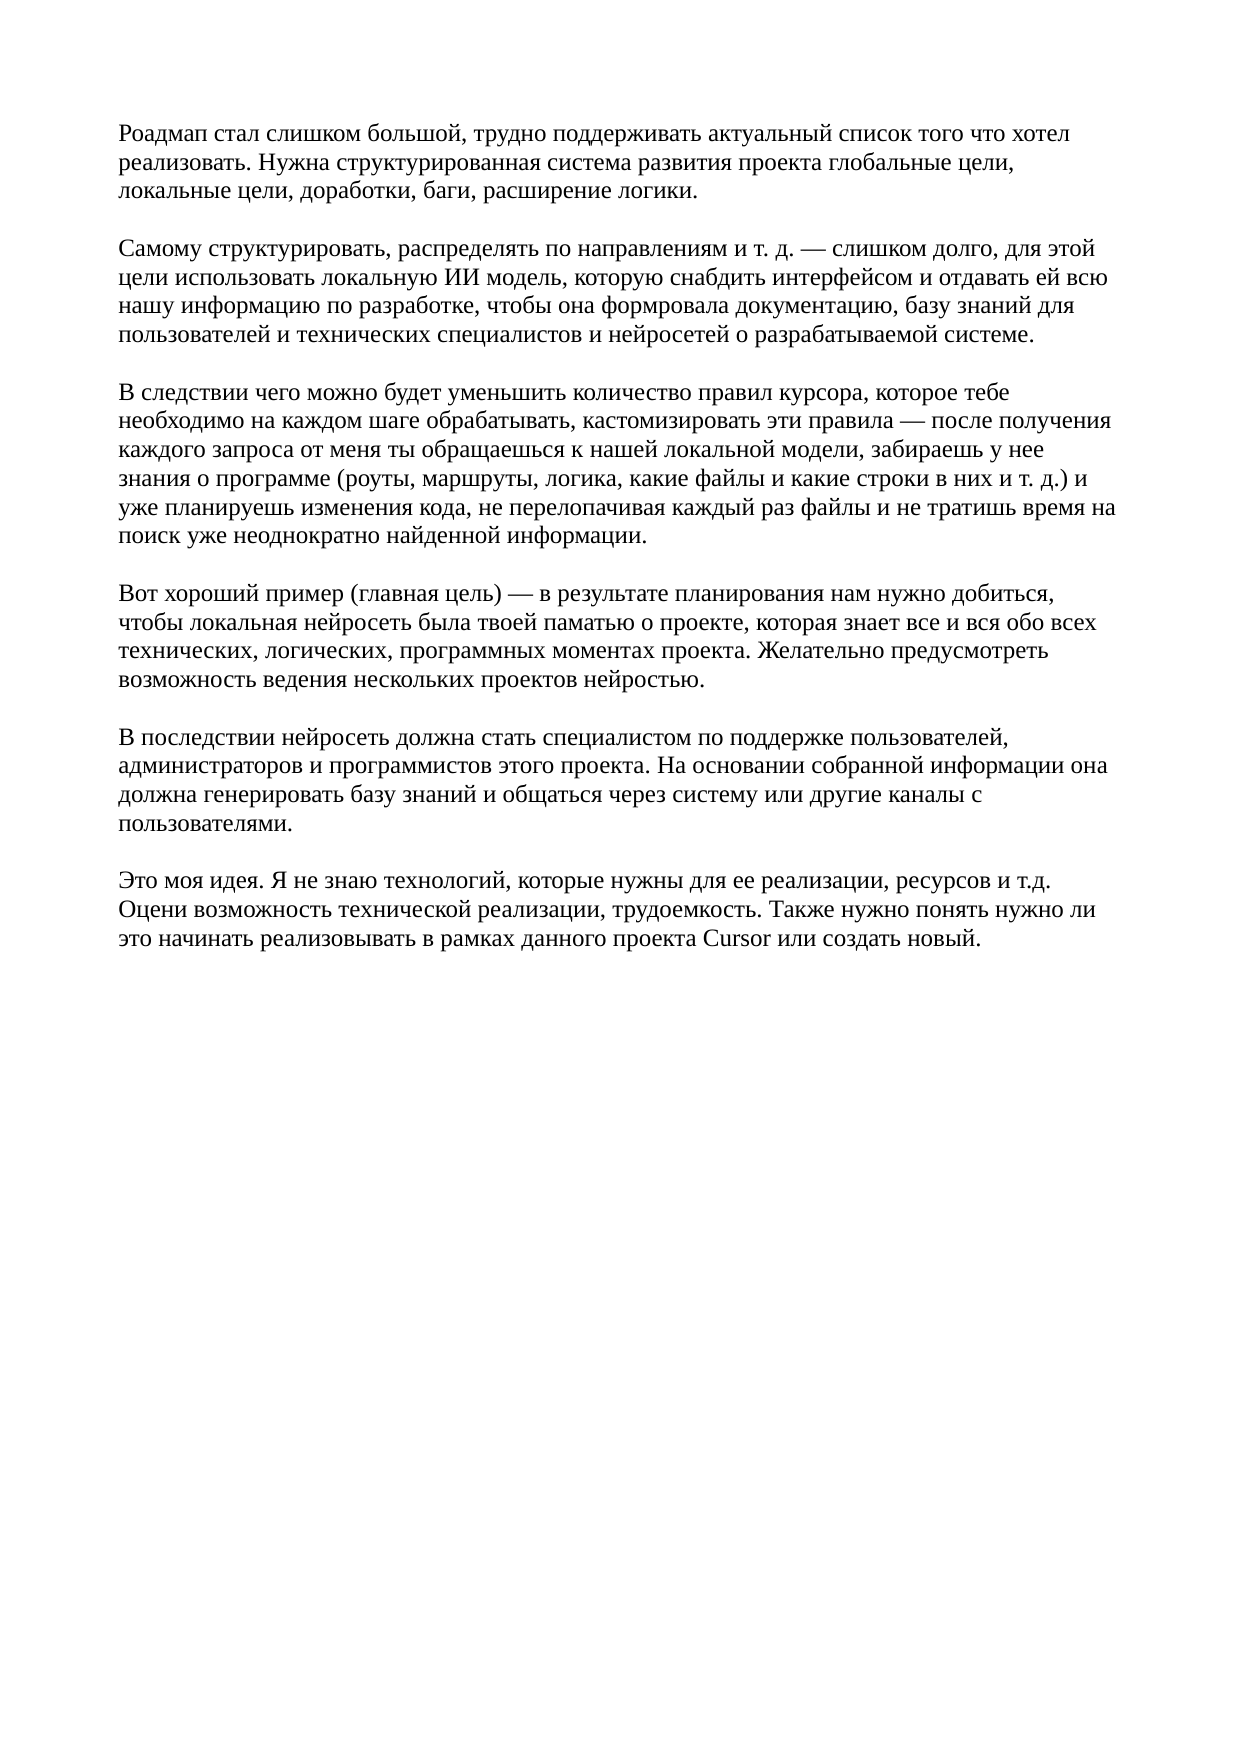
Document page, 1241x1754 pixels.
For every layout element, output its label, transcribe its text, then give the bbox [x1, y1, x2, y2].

text Это моя идея. Я не знаю технологий, которые нужны для ее реализации, ресурсов и т.д. Оцени возможность технической реализации, трудоемкость. Также нужно понять нужно ли это начинать реализовывать в рамках данного проекта Cursor или создать новый. [118, 866, 1122, 952]
text Роадмап стал слишком большой, трудно поддерживать актуальный список того что хотел реализовать. Нужна структурированная система развития проекта глобальные цели, локальные цели, доработки, баги, расширение логики. [118, 118, 1122, 204]
text В следствии чего можно будет уменьшить количество правил курсора, которое тебе необходимо на каждом шаге обрабатывать, кастомизировать эти правила — после получения каждого запроса от меня ты обращаешься к нашей локальной модели, забираешь у нее знания о программе (роуты, маршруты, логика, какие файлы и какие строки в них и т. д.) и уже планируешь изменения кода, не перелопачивая каждый раз файлы и не тратишь время на поиск уже неоднократно найденной информации. [118, 377, 1122, 549]
text В последствии нейросеть должна стать специалистом по поддержке пользователей, администраторов и программистов этого проекта. На основании собранной информации она должна генерировать базу знаний и общаться через систему или другие каналы с пользователями. [118, 722, 1122, 837]
text Вот хороший пример (главная цель) — в результате планирования нам нужно добиться, чтобы локальная нейросеть была твоей паматью о проекте, которая знает все и вся обо всех технических, логических, программных моментах проекта. Желательно предусмотреть возможность ведения нескольких проектов нейростью. [118, 578, 1122, 693]
text Самому структурировать, распределять по направлениям и т. д. — слишком долго, для этой цели использовать локальную ИИ модель, которую снабдить интерфейсом и отдавать ей всю нашу информацию по разработке, чтобы она формровала документацию, базу знаний для пользователей и технических специалистов и нейросетей о разрабатываемой системе. [118, 233, 1122, 348]
